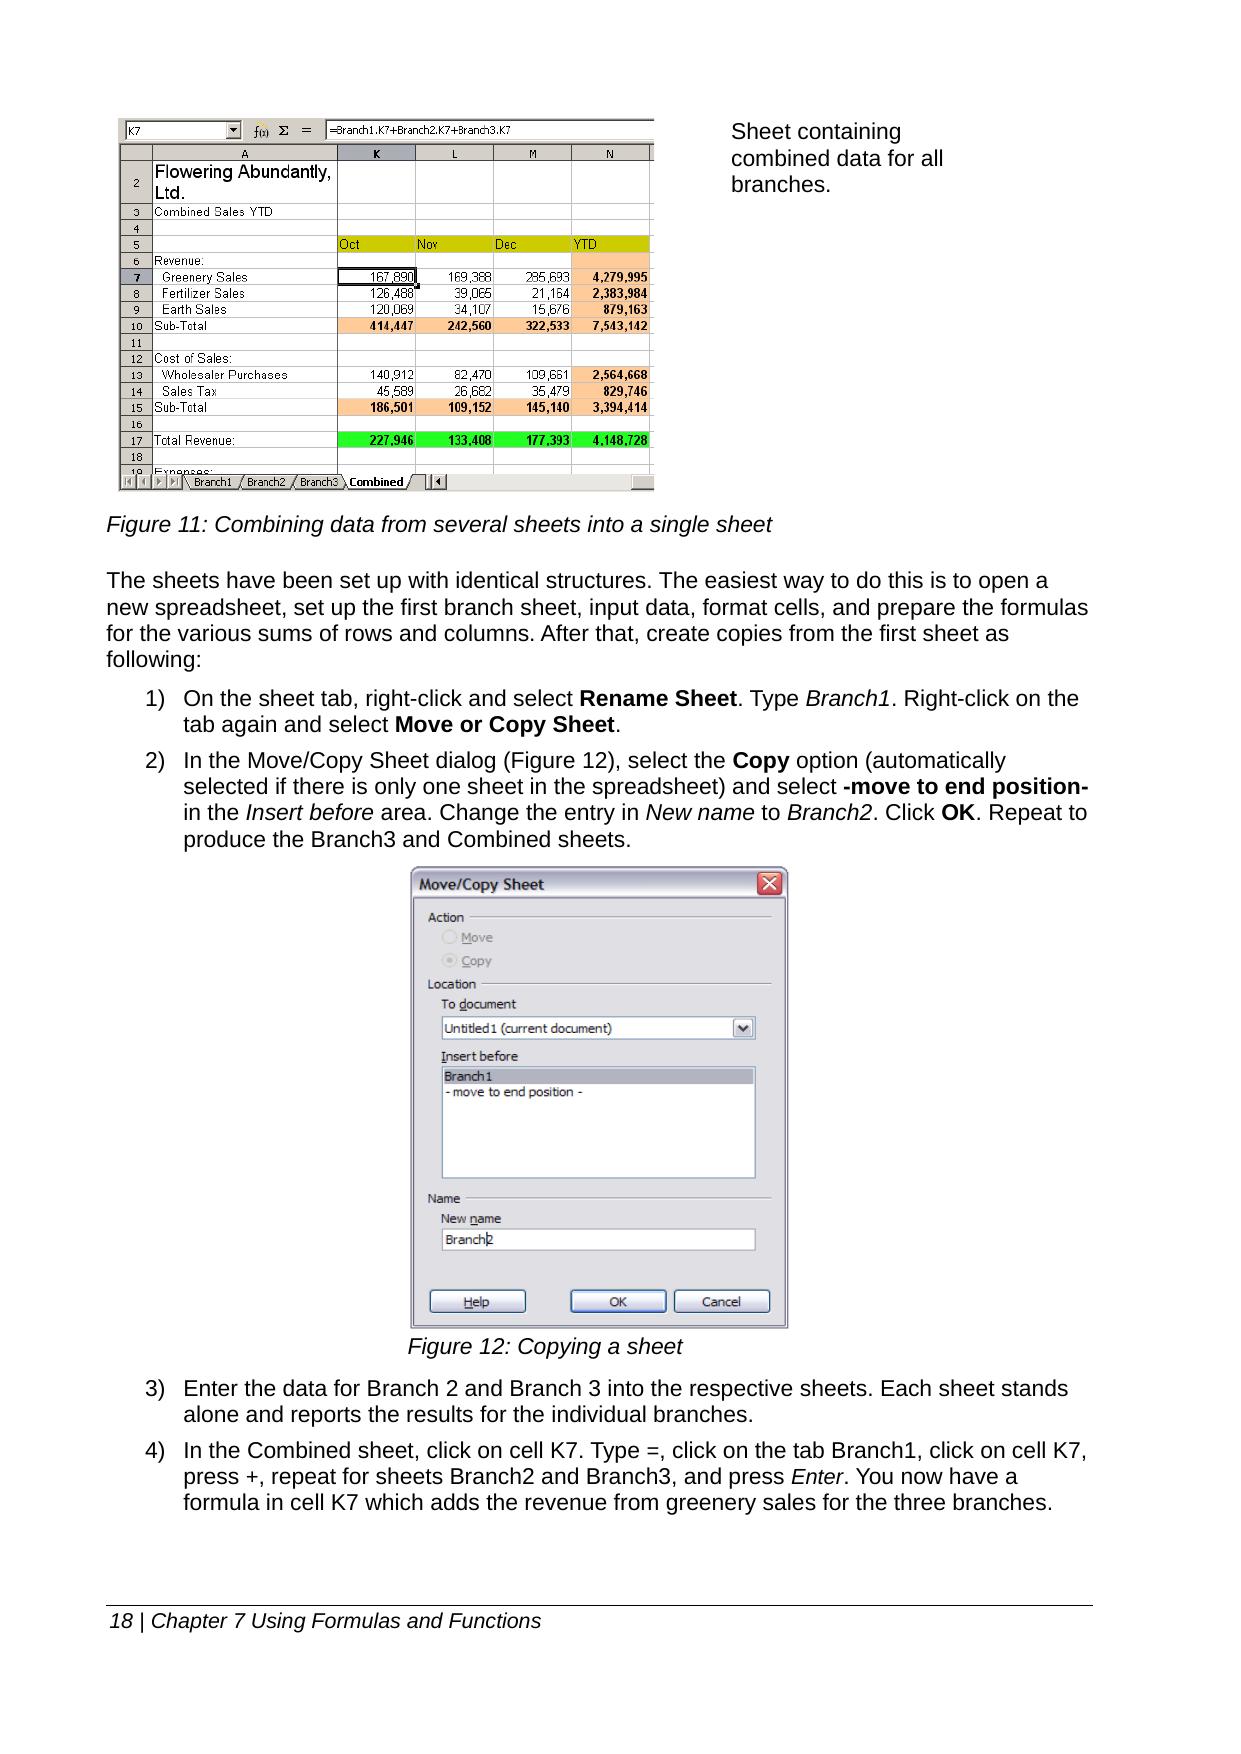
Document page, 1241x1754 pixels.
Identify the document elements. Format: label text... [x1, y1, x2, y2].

table_cell Figure 11: Combining data from several sheets into a single sheet [106, 511, 957, 549]
picture [407, 864, 792, 1333]
text Figure 12: Copying a sheet [407, 1333, 791, 1359]
list In the Move/Copy Sheet dialog (Figure 12), select the Copy option (automatically selected if there is only one sheet in the spreadsheet) and select -move to end position- in the Insert before area. Change the entry in New name to Branch2. Click OK. Repeat to produce the Branch3 and Combined sheets. [165, 747, 1093, 852]
picture [118, 118, 655, 492]
list In the Combined sheet, click on cell K7. Type =, click on the tab Branch1, click on cell K7, press +, repeat for sheets Branch2 and Branch3, and press Enter. You now have a formula in cell K7 which adds the revenue from greenery sales for the three branches. [165, 1437, 1093, 1516]
list Enter the data for Branch 2 and Branch 3 into the respective sheets. Each sheet stands alone and reports the results for the individual branches. [165, 1375, 1093, 1428]
list The sheets have been set up with identical structures. The easiest way to do this is to open a new spreadsheet, set up the first branch sheet, input data, format cells, and prepare the formulas for the various sums of rows and columns. After that, create copies from the first sheet as following: [106, 567, 1093, 673]
table_cell [106, 118, 731, 511]
table_cell Sheet containing combined data for all branches. [731, 118, 957, 511]
list On the sheet tab, right-click and select Rename Sheet. Type Branch1. Right-click on the tab again and select Move or Copy Sheet. [165, 685, 1093, 738]
